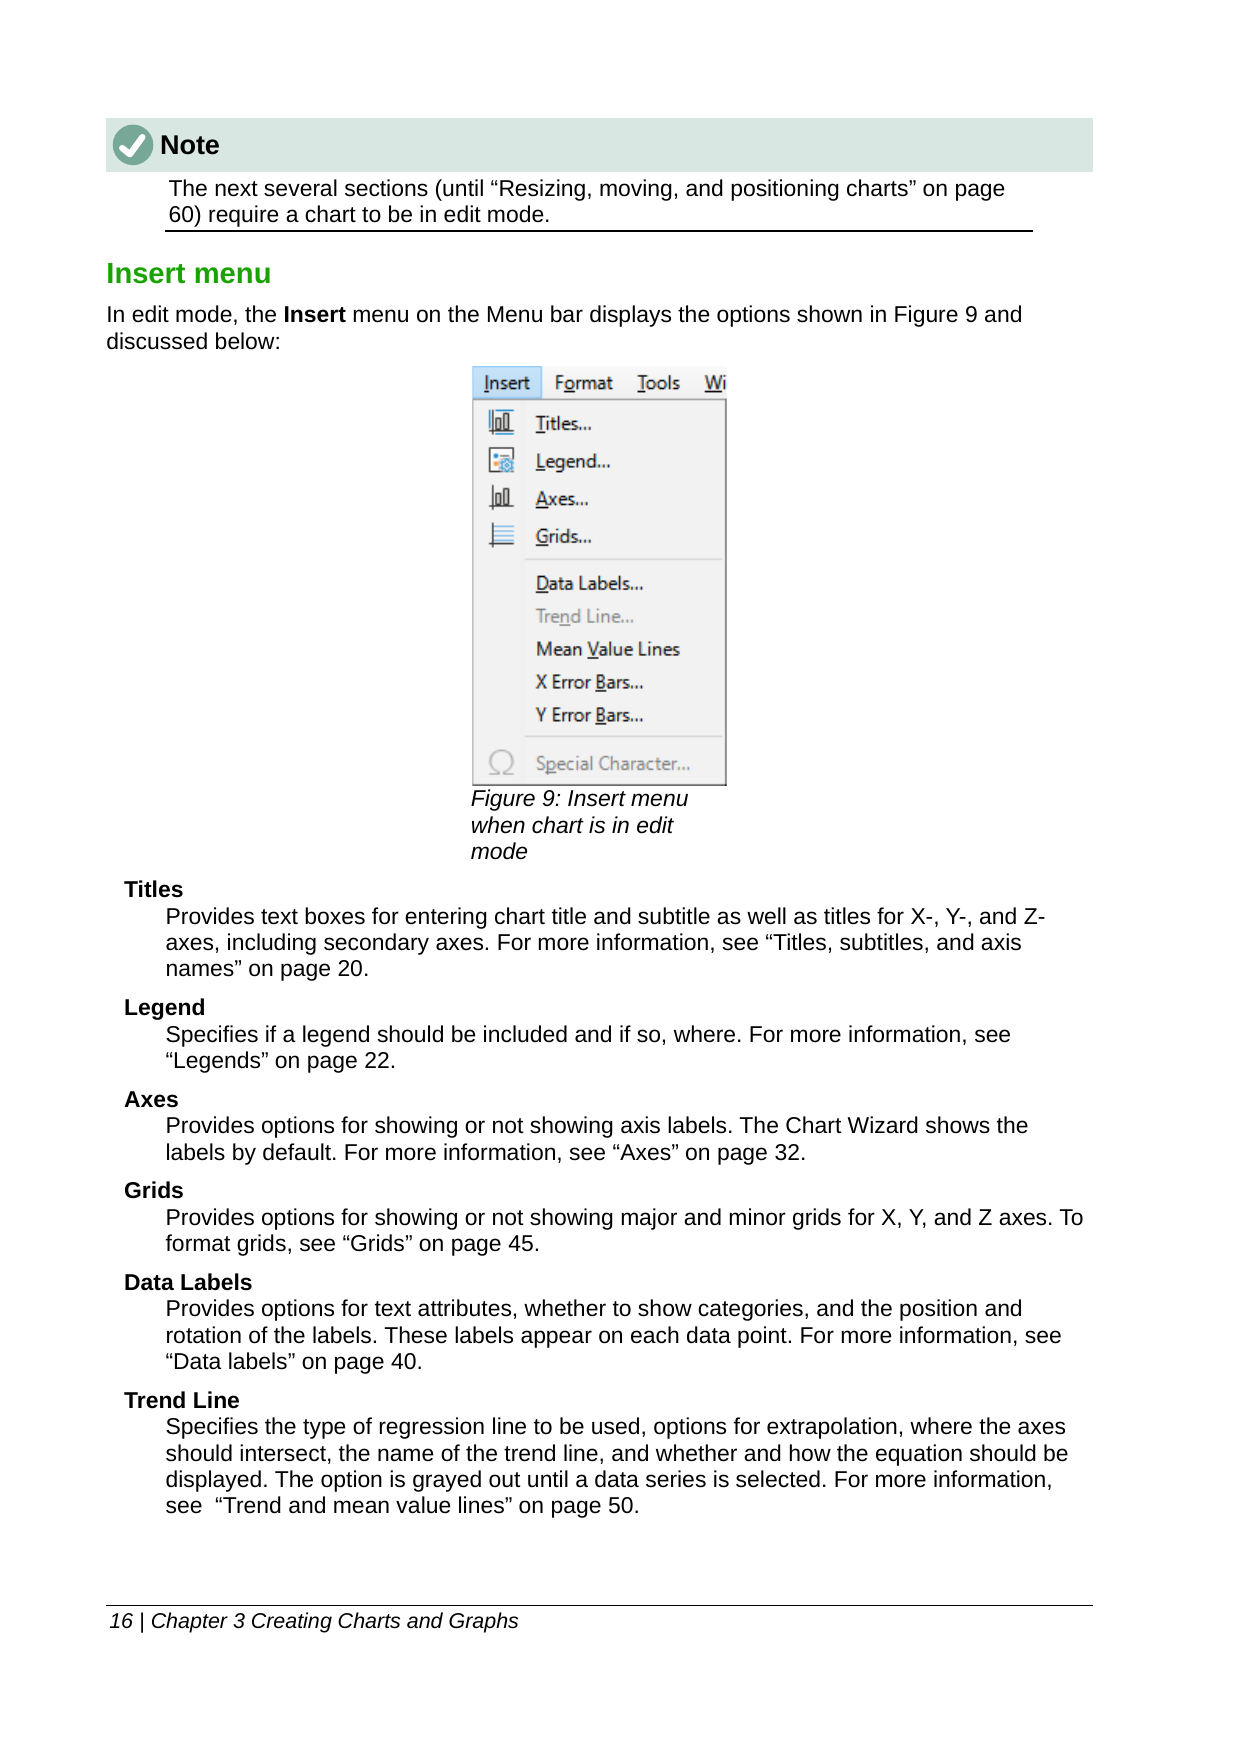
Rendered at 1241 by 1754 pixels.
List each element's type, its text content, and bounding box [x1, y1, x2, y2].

text Axes [124, 1086, 1093, 1112]
text Figure 9: Insert menu when chart is in edit mode [471, 367, 728, 864]
text Trend Line [124, 1387, 1093, 1413]
text The next several sections (until “Resizing, moving, and positioning charts” on page 60) require a chart to be in edit mode. [165, 172, 1033, 230]
text Legend [124, 994, 1093, 1021]
text Specifies if a legend should be included and if so, where. For more information, see “Legends” on page 22. [165, 1021, 1093, 1073]
text Provides text boxes for entering chart title and subtitle as well as titles for X-, Y-, and Z- axes, including secondary axes. For more information, see “Titles, subtitles, and axis names” on page 20. [165, 903, 1093, 982]
text Data Labels [124, 1269, 1093, 1295]
picture [472, 366, 727, 786]
text Grids [124, 1177, 1093, 1204]
text Titles [124, 876, 1093, 903]
text Specifies the type of regression line to be used, options for extrapolation, where the axes should intersect, the name of the trend line, and whether and how the equation should be displayed. The option is grayed out until a data series is selected. For more information, see “Trend and mean value lines” on page 50. [165, 1413, 1093, 1519]
subtitle Insert menu [106, 256, 1093, 289]
text In edit mode, the Insert menu on the Menu bar displays the options shown in Figure 9 and discussed below: [106, 301, 1093, 354]
text Provides options for showing or not showing axis labels. The Chart Wizard shows the labels by default. For more information, see “Axes” on page 32. [165, 1112, 1093, 1165]
subtitle Note [106, 118, 1093, 172]
text Provides options for text attributes, whether to show categories, and the position and rotation of the labels. These labels appear on each data point. For more information, see “Data labels” on page 40. [165, 1295, 1093, 1374]
text Provides options for showing or not showing major and minor grids for X, Y, and Z axes. To format grids, see “Grids” on page 45. [165, 1204, 1093, 1256]
